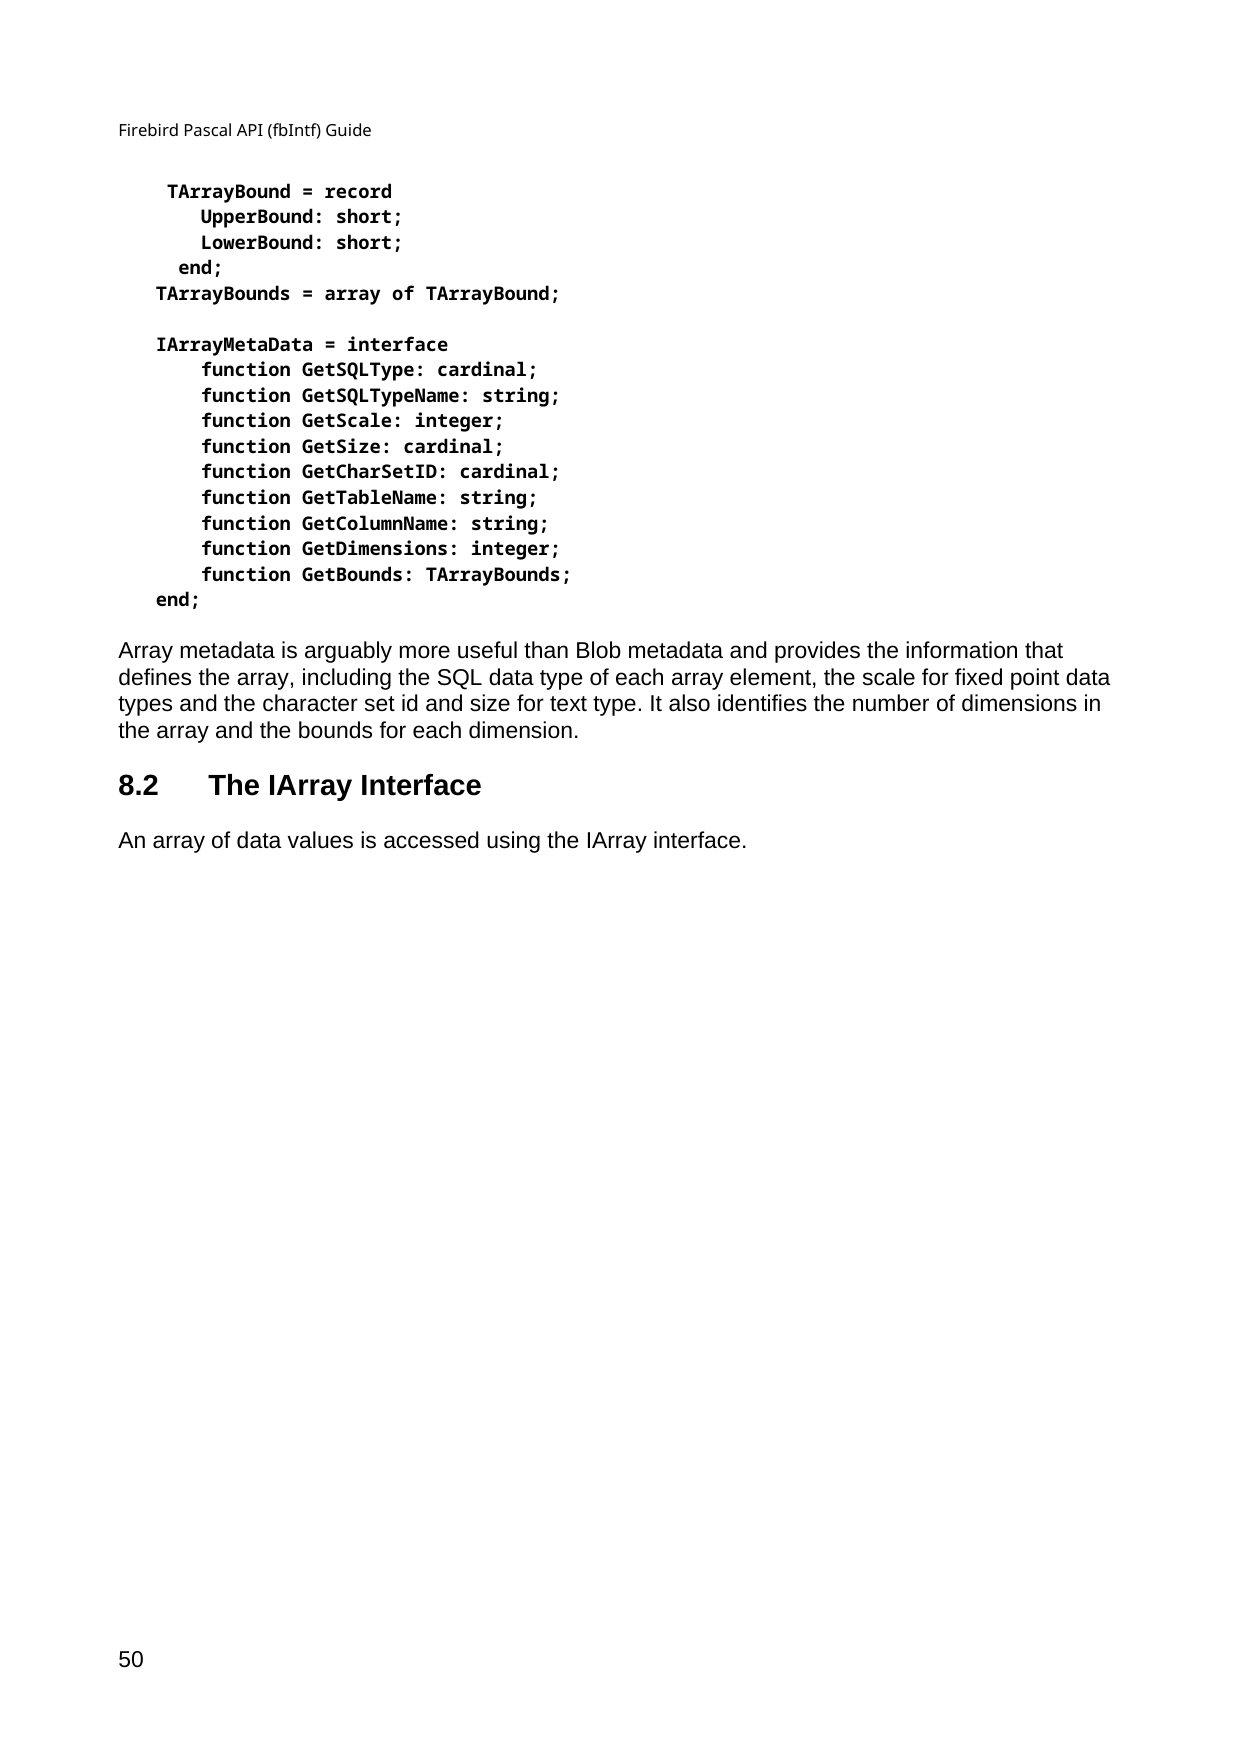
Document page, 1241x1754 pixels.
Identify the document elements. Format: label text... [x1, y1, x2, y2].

subtitle The IArray Interface [118, 768, 1122, 802]
text end; [156, 586, 1122, 612]
text function GetCharSetID: cardinal; [156, 459, 1122, 484]
text function GetTableName: string; [156, 484, 1122, 510]
text Array metadata is arguably more useful than Blob metadata and provides the information that defines the array, including the SQL data type of each array element, the scale for fixed point data types and the character set id and size for text type. It also identifies the number of dimensions in the array and the bounds for each dimension. [118, 637, 1122, 743]
text TArrayBound = record [156, 178, 1122, 204]
text An array of data values is accessed using the IArray interface. [118, 827, 1122, 854]
text UpperBound: short; [156, 204, 1122, 229]
text function GetSQLTypeName: string; [156, 382, 1122, 408]
text function GetBounds: TArrayBounds; [156, 561, 1122, 586]
text end; [156, 255, 1122, 280]
text TArrayBounds = array of TArrayBound; [156, 280, 1122, 306]
text function GetSize: cardinal; [156, 433, 1122, 459]
text LowerBound: short; [156, 229, 1122, 255]
text IArrayMetaData = interface [156, 331, 1122, 357]
text function GetSQLType: cardinal; [156, 357, 1122, 382]
text function GetScale: integer; [156, 408, 1122, 433]
text function GetColumnName: string; [156, 510, 1122, 535]
text function GetDimensions: integer; [156, 535, 1122, 561]
